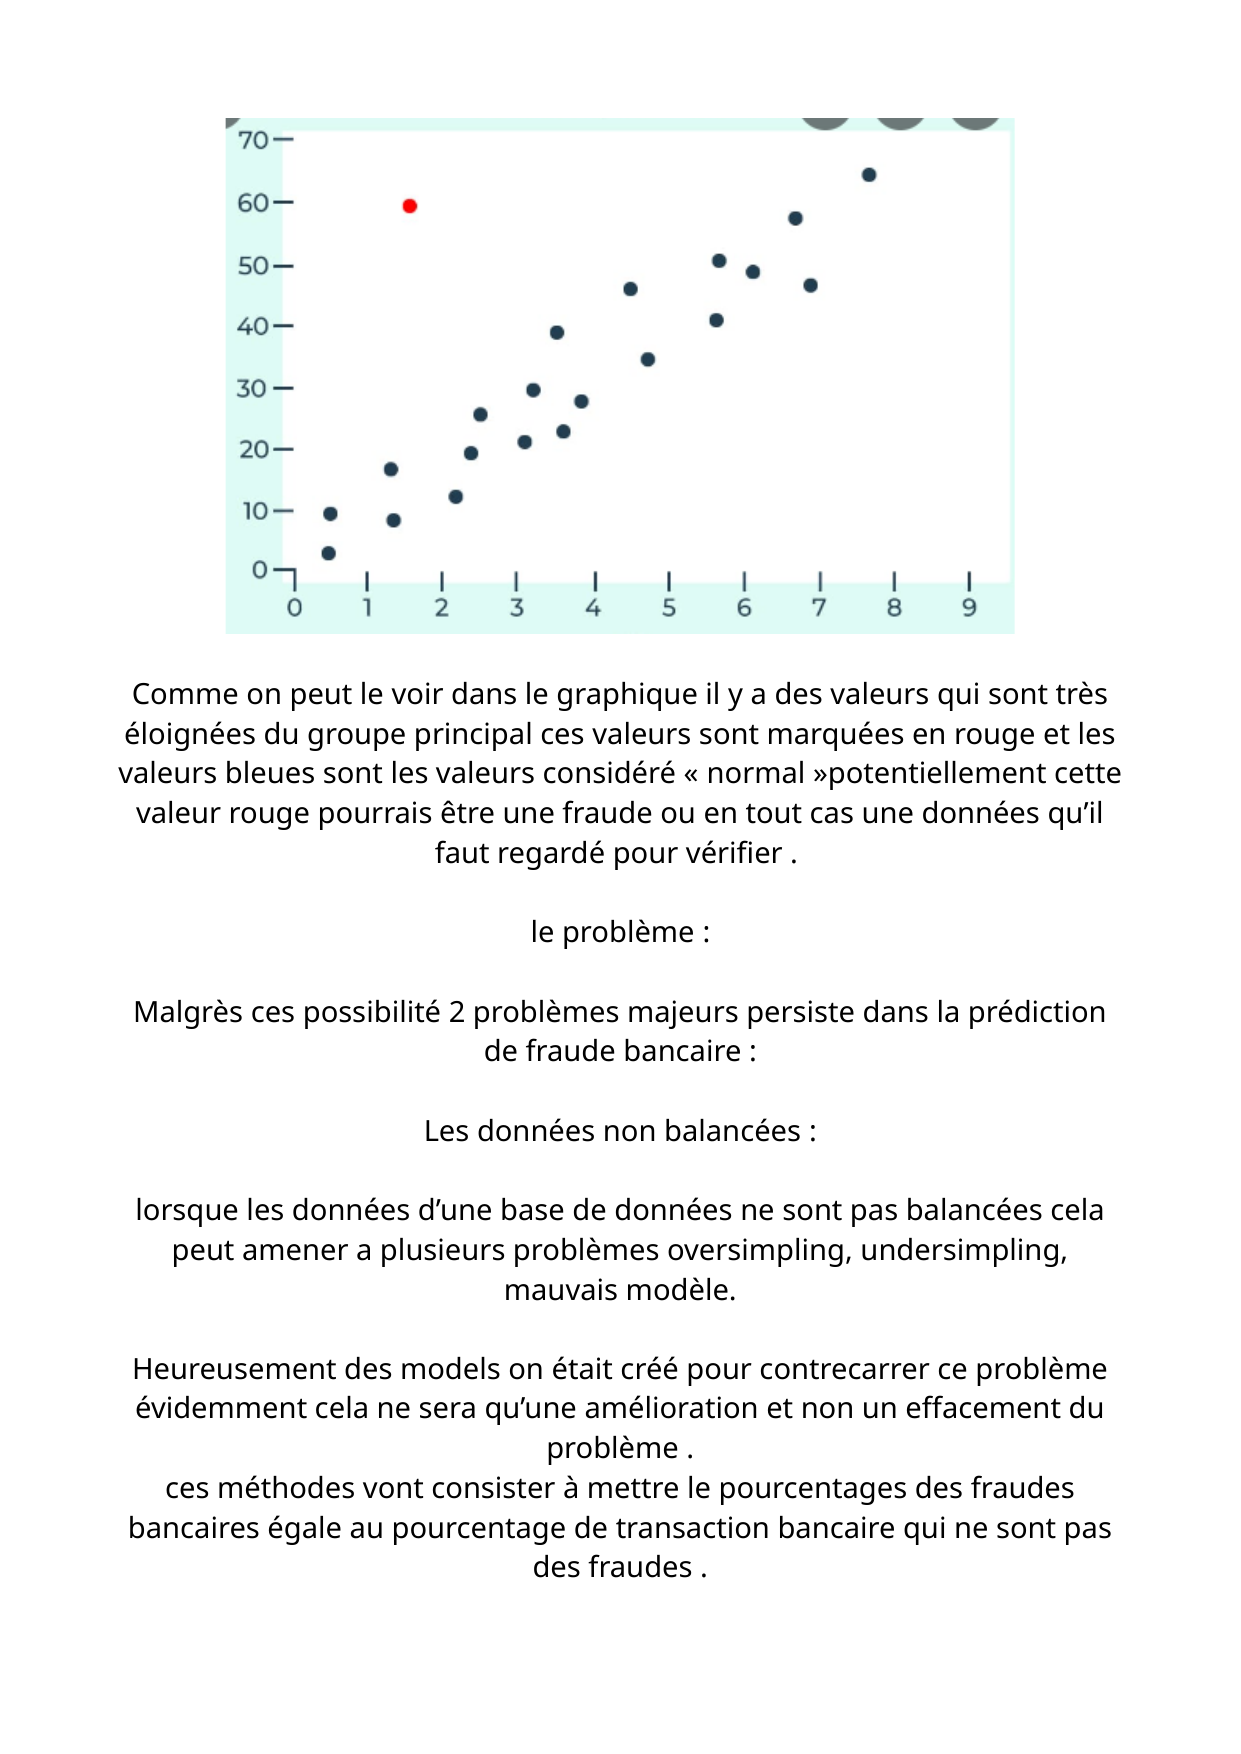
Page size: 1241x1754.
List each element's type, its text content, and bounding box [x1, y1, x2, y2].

text Malgrès ces possibilité 2 problèmes majeurs persiste dans la prédiction de fraude bancaire : [118, 991, 1122, 1070]
text Comme on peut le voir dans le graphique il y a des valeurs qui sont très éloignées du groupe principal ces valeurs sont marquées en rouge et les valeurs bleues sont les valeurs considéré « normal »potentiellement cette valeur rouge pourrais être une fraude ou en tout cas une données qu’il faut regardé pour vérifier . [118, 673, 1122, 872]
text Les données non balancées : [118, 1110, 1122, 1150]
text Heureusement des models on était créé pour contrecarrer ce problème évidemment cela ne sera qu’une amélioration et non un effacement du problème . [118, 1348, 1122, 1467]
text le problème : [118, 912, 1122, 951]
text lorsque les données d’une base de données ne sont pas balancées cela peut amener a plusieurs problèmes oversimpling, undersimpling, mauvais modèle. [118, 1189, 1122, 1308]
text ces méthodes vont consister à mettre le pourcentages des fraudes bancaires égale au pourcentage de transaction bancaire qui ne sont pas des fraudes . [118, 1467, 1122, 1586]
